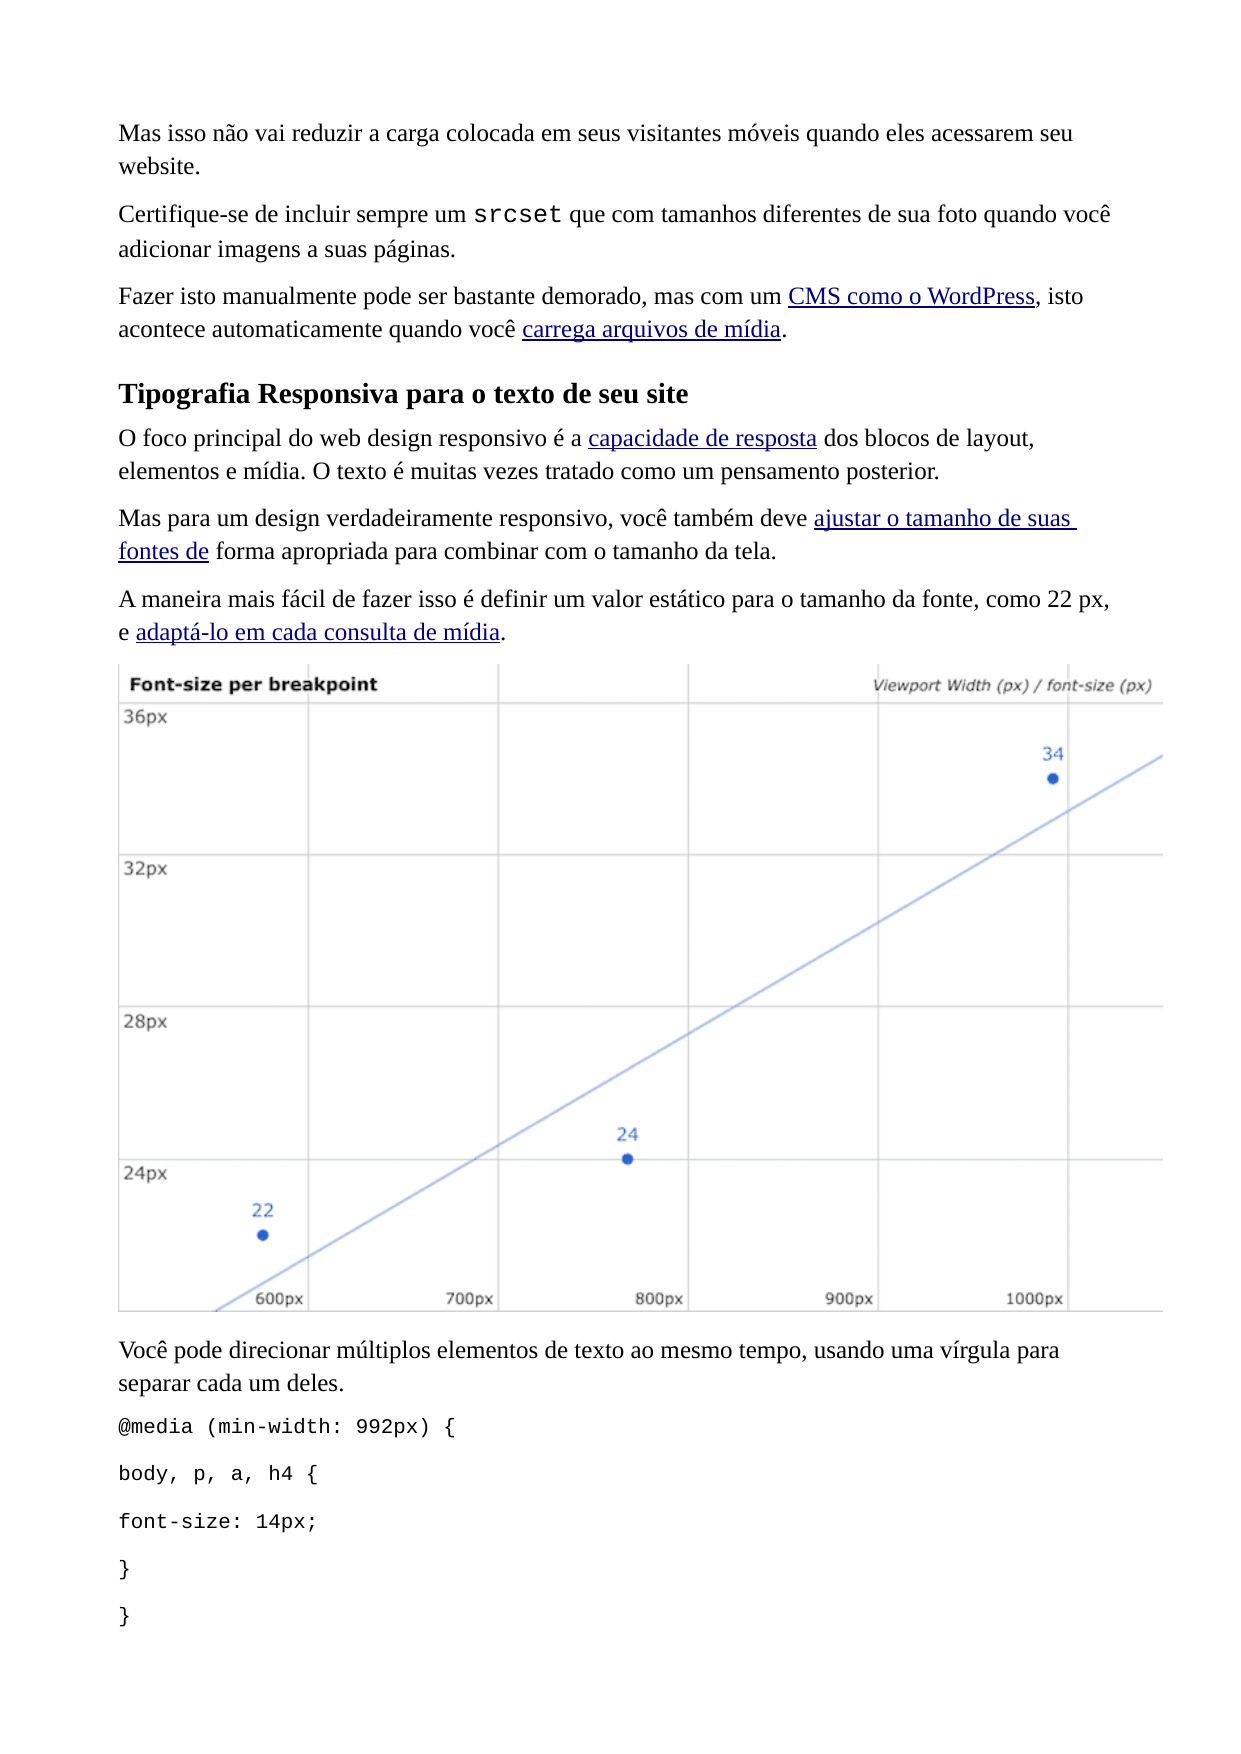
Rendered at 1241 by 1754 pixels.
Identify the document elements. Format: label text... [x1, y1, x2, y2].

text A maneira mais fácil de fazer isso é definir um valor estático para o tamanho da fonte, como 22 px, e adaptá-lo em cada consulta de mídia. [118, 584, 1122, 646]
text font-size: 14px; [118, 1511, 1122, 1534]
text } [118, 1558, 1122, 1582]
text body, p, a, h4 { [118, 1463, 1122, 1487]
picture [118, 664, 1163, 1312]
text } [118, 1605, 1122, 1629]
text Mas para um design verdadeiramente responsivo, você também deve ajustar o tamanho de suas fontes de forma apropriada para combinar com o tamanho da tela. [118, 503, 1122, 565]
text Mas isso não vai reduzir a carga colocada em seus visitantes móveis quando eles acessarem seu website. [118, 118, 1122, 180]
text @media (min-width: 992px) { [118, 1416, 1122, 1440]
text Certifique-se de incluir sempre um srcset que com tamanhos diferentes de sua foto quando você adicionar imagens a suas páginas. [118, 199, 1122, 263]
text O foco principal do web design responsivo é a capacidade de resposta dos blocos de layout, elementos e mídia. O texto é muitas vezes tratado como um pensamento posterior. [118, 423, 1122, 484]
text Fazer isto manualmente pode ser bastante demorado, mas com um CMS como o WordPress, isto acontece automaticamente quando você carrega arquivos de mídia. [118, 281, 1122, 343]
subtitle Tipografia Responsiva para o texto de seu site [118, 377, 1122, 410]
text Você pode direcionar múltiplos elementos de texto ao mesmo tempo, usando uma vírgula para separar cada um deles. [118, 1335, 1122, 1397]
